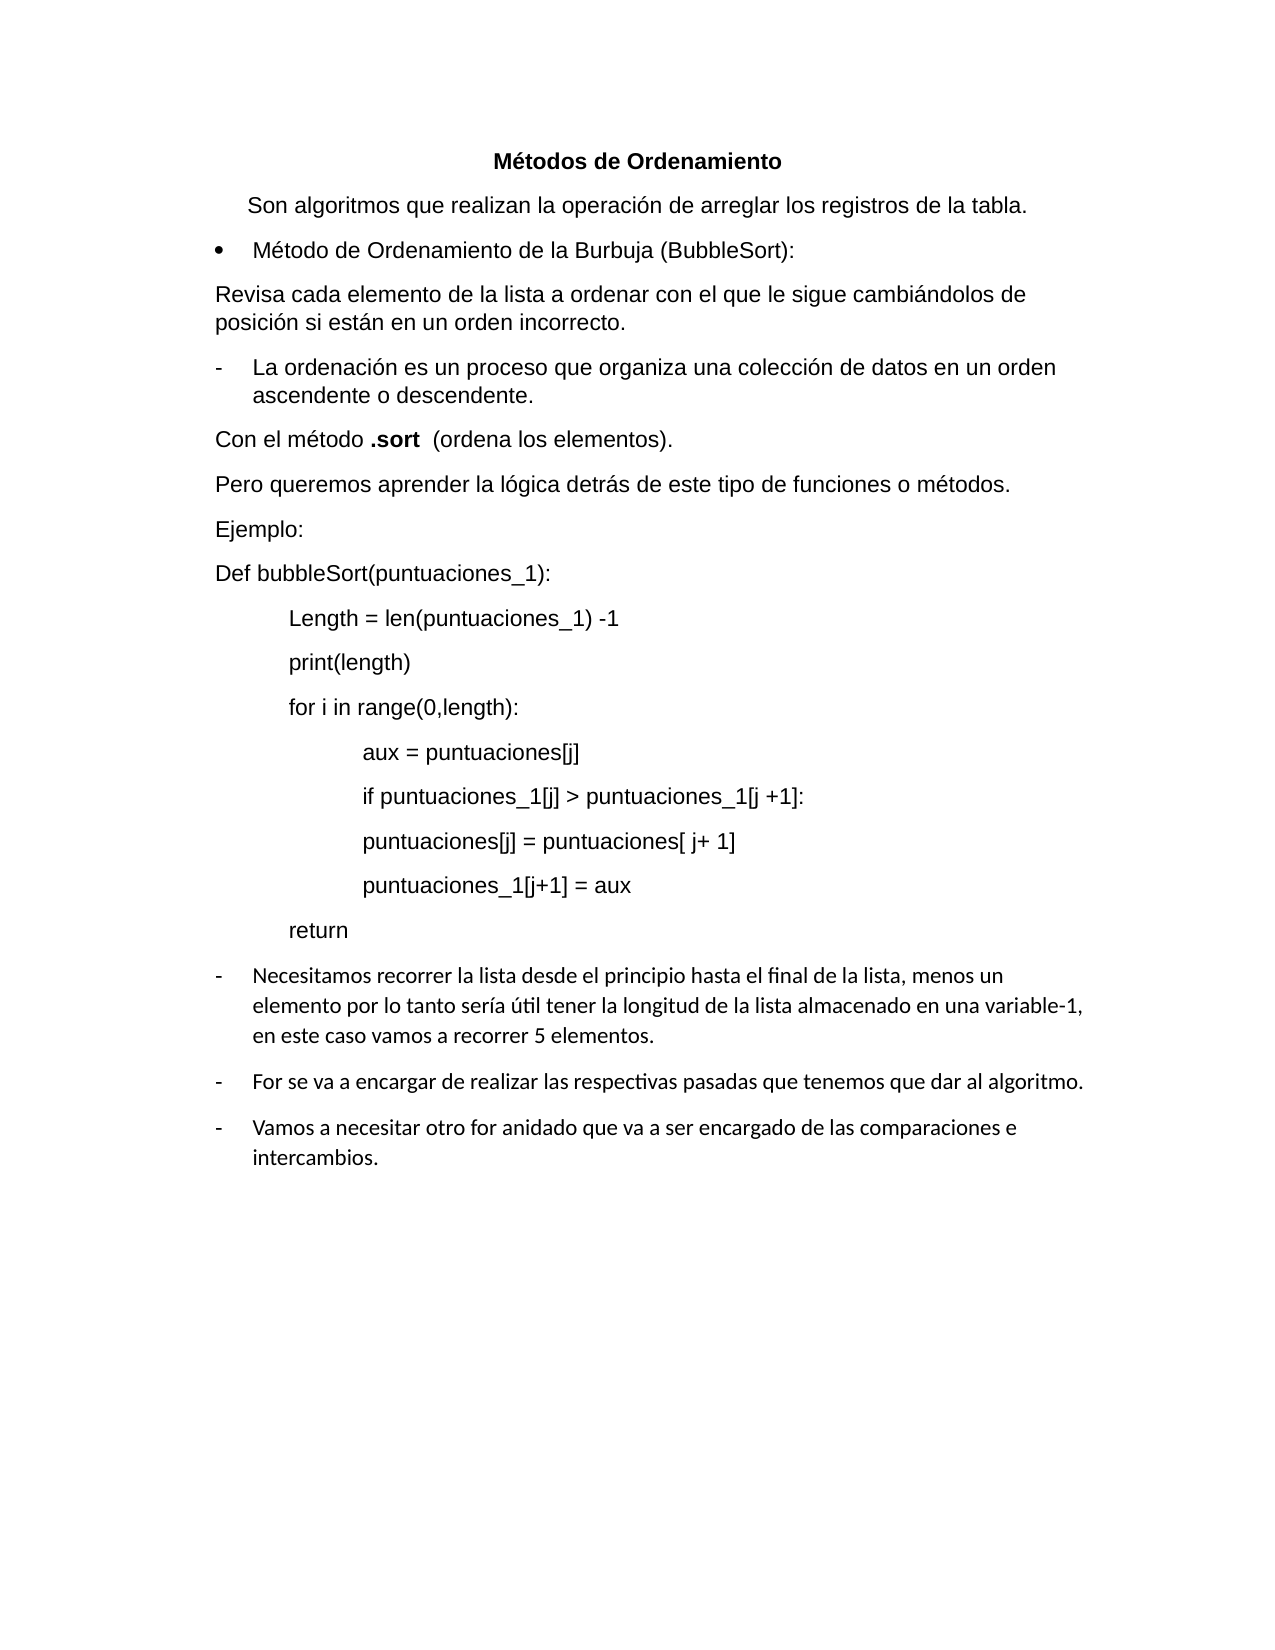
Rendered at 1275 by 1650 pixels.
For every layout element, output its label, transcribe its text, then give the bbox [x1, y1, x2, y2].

text print(length) [215, 649, 1098, 676]
text for i in range(0,length): [215, 694, 1098, 720]
list Vamos a necesitar otro for anidado que va a ser encargado de las comparaciones e intercambios. [215, 1113, 1098, 1171]
list La ordenación es un proceso que organiza una colección de datos en un orden ascendente o descendente. [215, 354, 1098, 408]
list For se va a encargar de realizar las respectivas pasadas que tenemos que dar al algoritmo. [215, 1067, 1098, 1095]
text puntuaciones[j] = puntuaciones[ j+ 1] [215, 828, 1098, 854]
list Método de Ordenamiento de la Burbuja (BubbleSort): [215, 237, 1098, 263]
text Métodos de Ordenamiento [177, 148, 1098, 174]
list Necesitamos recorrer la lista desde el principio hasta el final de la lista, menos un elemento por lo tanto sería útil tener la longitud de la lista almacenado en una variable-1, en este caso vamos a recorrer 5 elementos. [215, 961, 1098, 1049]
text puntuaciones_1[j+1] = aux [215, 872, 1098, 898]
text Con el método .sort (ordena los elementos). [215, 426, 1098, 453]
text aux = puntuaciones[j] [215, 738, 1098, 765]
text Son algoritmos que realizan la operación de arreglar los registros de la tabla. [177, 192, 1098, 218]
text return [215, 917, 1098, 943]
text Revisa cada elemento de la lista a ordenar con el que le sigue cambiándolos de posición si están en un orden incorrecto. [215, 281, 1098, 336]
text Length = len(puntuaciones_1) -1 [215, 605, 1098, 631]
text Pero queremos aprender la lógica detrás de este tipo de funciones o métodos. [215, 471, 1098, 497]
text Ejemplo: [215, 516, 1098, 542]
text Def bubbleSort(puntuaciones_1): [215, 560, 1098, 586]
text if puntuaciones_1[j] ˃ puntuaciones_1[j +1]: [215, 783, 1098, 809]
